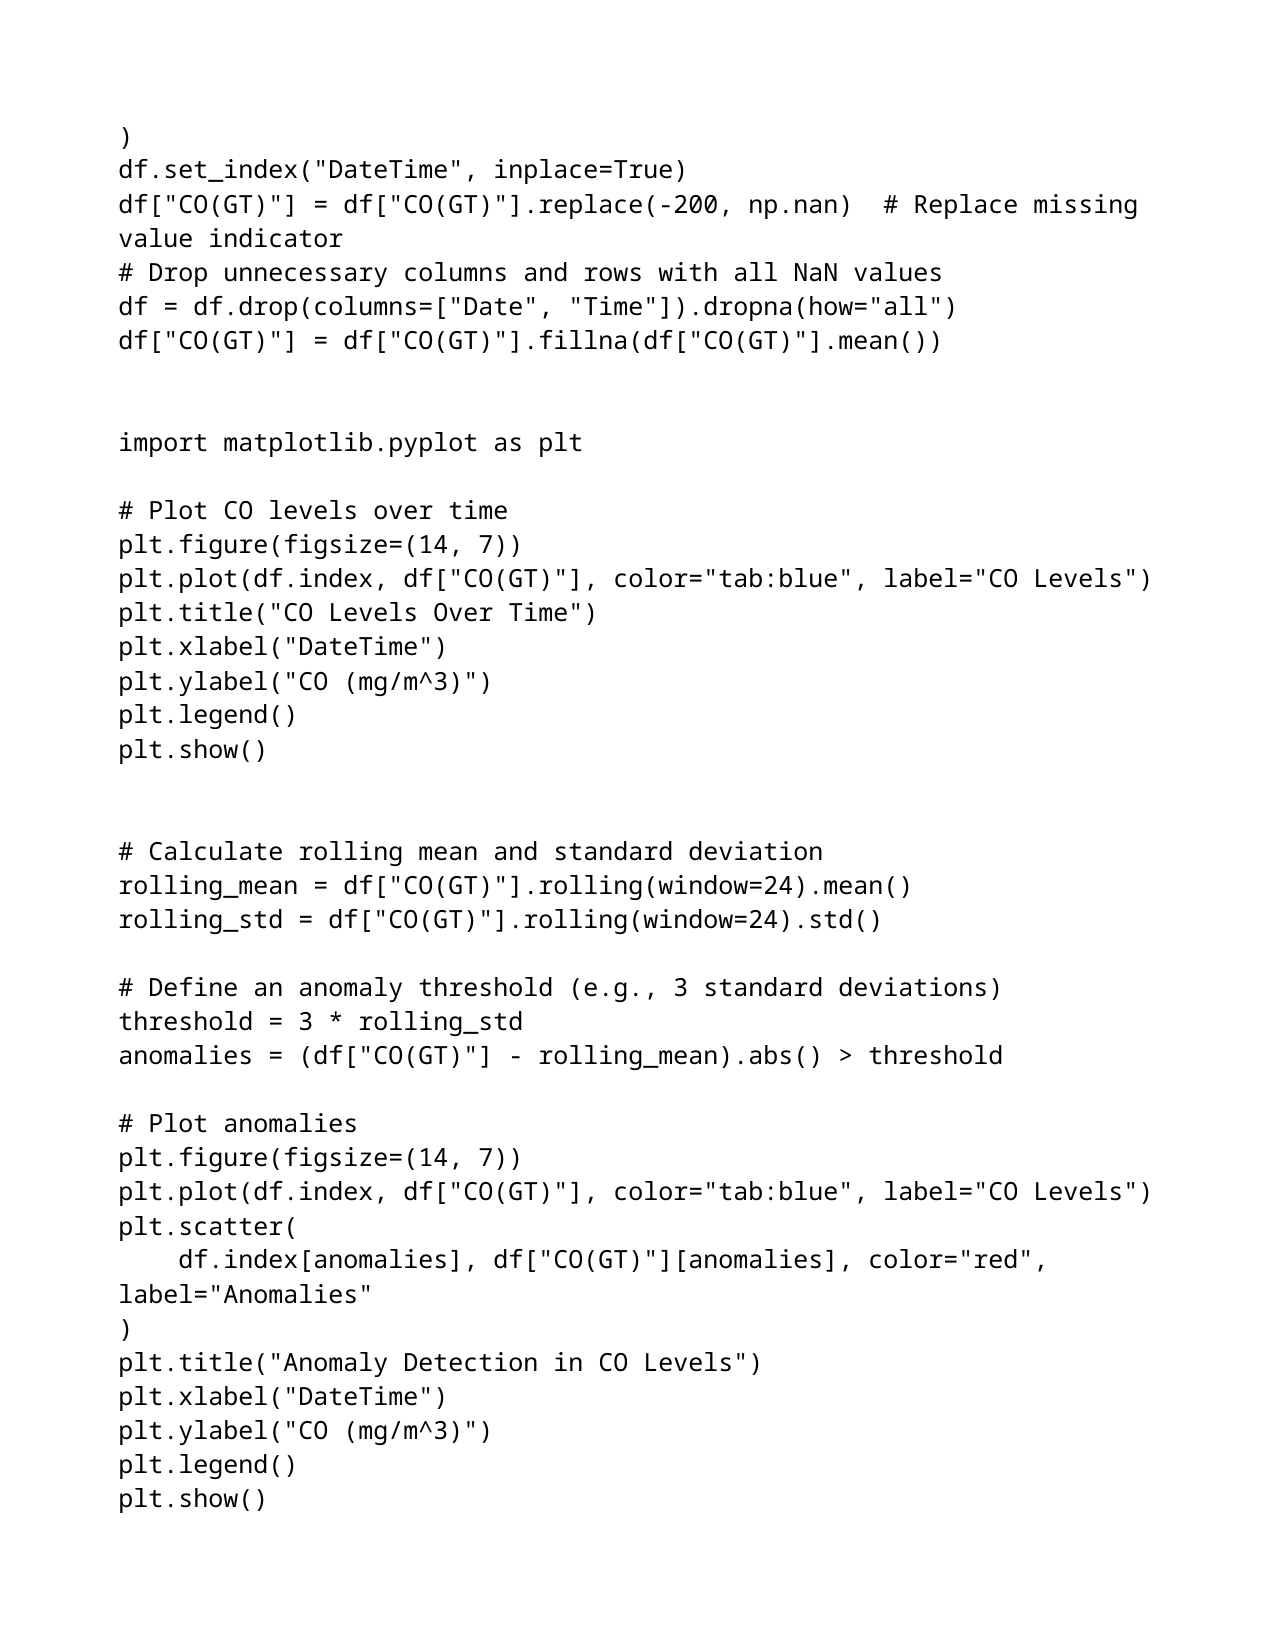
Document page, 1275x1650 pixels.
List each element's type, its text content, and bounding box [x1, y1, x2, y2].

text rolling_mean = df["CO(GT)"].rolling(window=24).mean() [118, 867, 1157, 902]
text plt.show() [118, 731, 1157, 765]
text plt.ylabel("CO (mg/m^3)") [118, 1412, 1157, 1447]
text plt.xlabel("DateTime") [118, 1378, 1157, 1412]
text plt.title("Anomaly Detection in CO Levels") [118, 1344, 1157, 1378]
text threshold = 3 * rolling_std [118, 1004, 1157, 1038]
text df["CO(GT)"] = df["CO(GT)"].replace(-200, np.nan) # Replace missing value indicator [118, 186, 1157, 254]
text rolling_std = df["CO(GT)"].rolling(window=24).std() [118, 902, 1157, 936]
text # Calculate rolling mean and standard deviation [118, 833, 1157, 867]
text plt.legend() [118, 1447, 1157, 1481]
text plt.xlabel("DateTime") [118, 629, 1157, 663]
text # Drop unnecessary columns and rows with all NaN values [118, 254, 1157, 288]
text plt.figure(figsize=(14, 7)) [118, 527, 1157, 561]
text plt.title("CO Levels Over Time") [118, 595, 1157, 629]
text df = df.drop(columns=["Date", "Time"]).dropna(how="all") [118, 288, 1157, 322]
text df.set_index("DateTime", inplace=True) [118, 152, 1157, 186]
text ) [118, 1310, 1157, 1344]
text plt.show() [118, 1481, 1157, 1515]
text anomalies = (df["CO(GT)"] - rolling_mean).abs() > threshold [118, 1038, 1157, 1072]
text plt.scatter( [118, 1208, 1157, 1242]
text df["CO(GT)"] = df["CO(GT)"].fillna(df["CO(GT)"].mean()) [118, 322, 1157, 357]
text # Plot anomalies [118, 1106, 1157, 1140]
text plt.ylabel("CO (mg/m^3)") [118, 663, 1157, 697]
text plt.plot(df.index, df["CO(GT)"], color="tab:blue", label="CO Levels") [118, 1174, 1157, 1208]
text ) [118, 118, 1157, 152]
text # Define an anomaly threshold (e.g., 3 standard deviations) [118, 970, 1157, 1004]
text plt.legend() [118, 697, 1157, 731]
text # Plot CO levels over time [118, 493, 1157, 527]
text plt.figure(figsize=(14, 7)) [118, 1140, 1157, 1174]
text plt.plot(df.index, df["CO(GT)"], color="tab:blue", label="CO Levels") [118, 561, 1157, 595]
text import matplotlib.pyplot as plt [118, 425, 1157, 459]
text df.index[anomalies], df["CO(GT)"][anomalies], color="red", label="Anomalies" [118, 1242, 1157, 1310]
